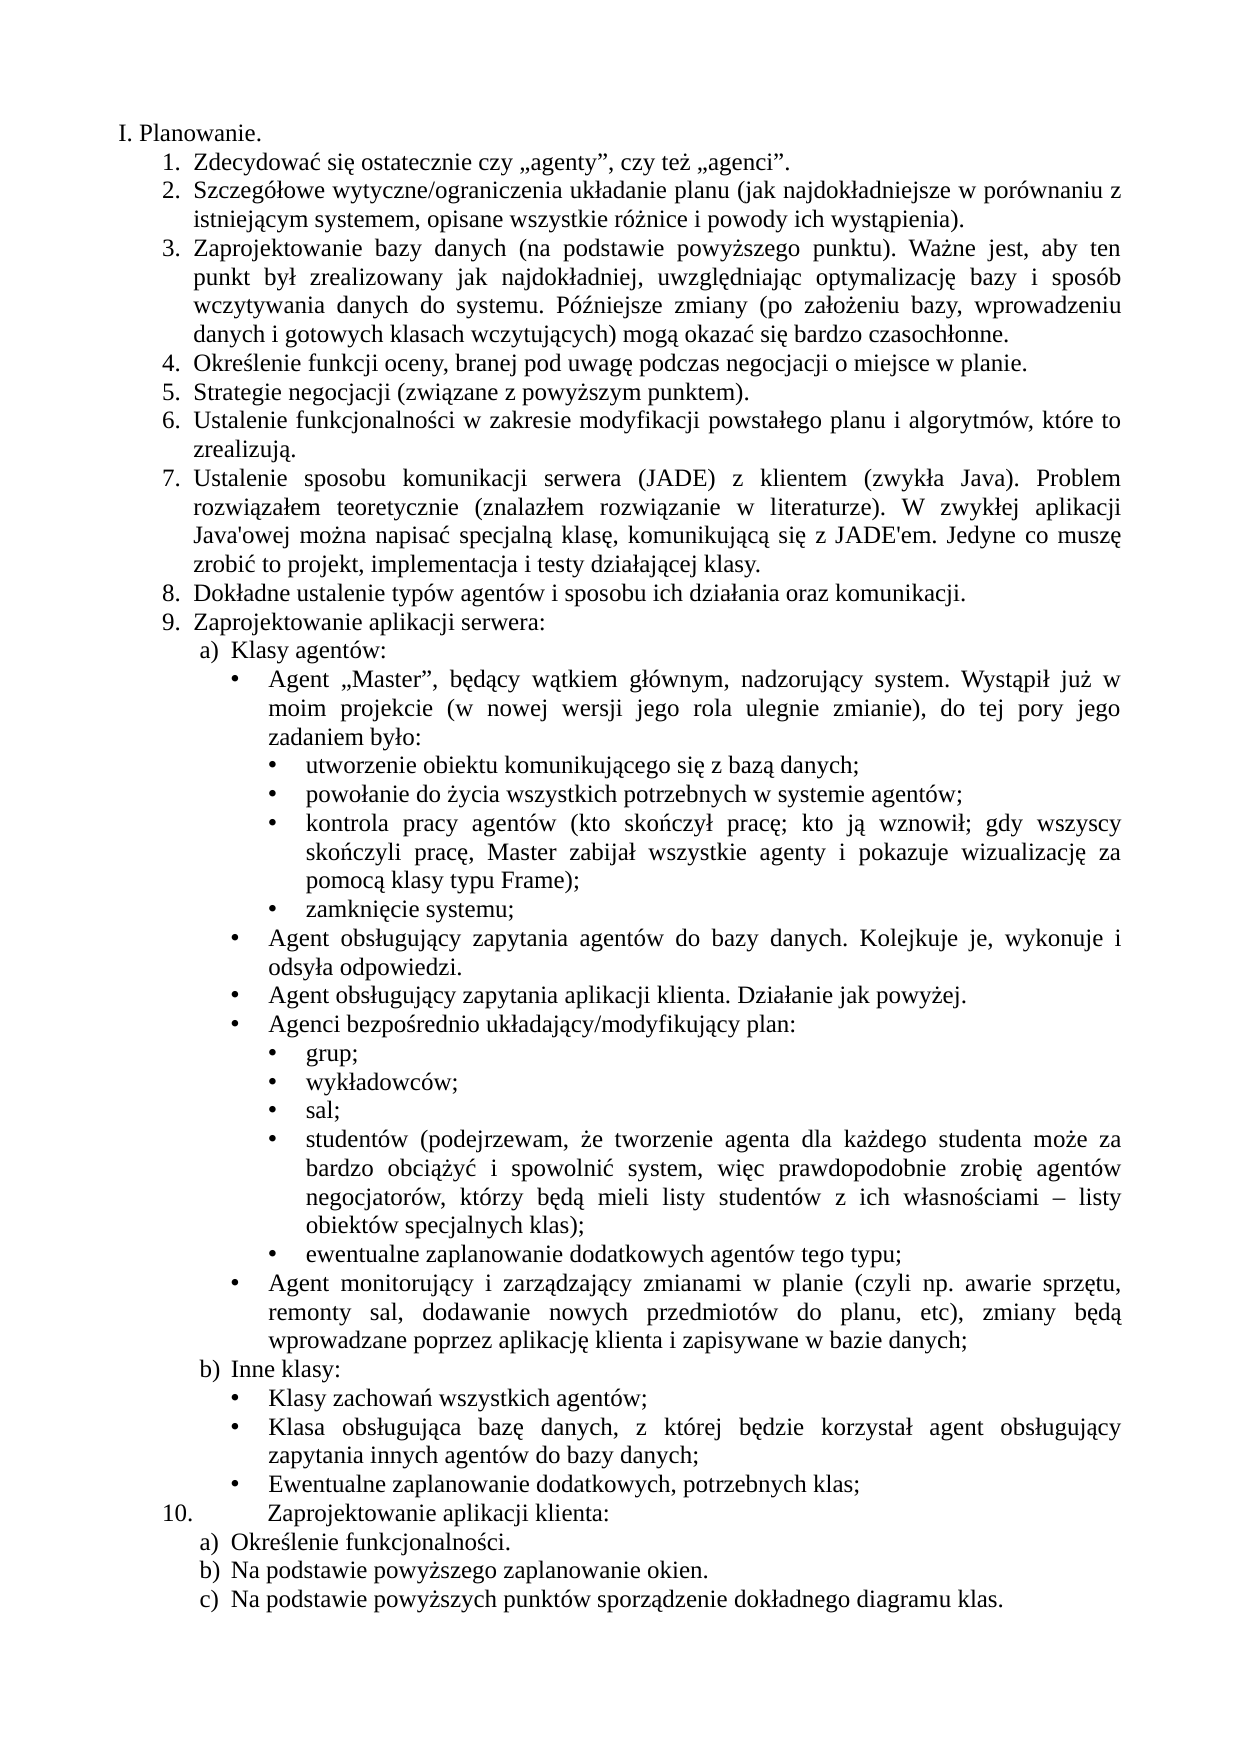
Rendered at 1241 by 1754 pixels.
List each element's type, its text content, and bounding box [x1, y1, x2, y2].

list Agent obsługujący zapytania aplikacji klienta. Działanie jak powyżej. [231, 981, 1122, 1009]
list ewentualne zaplanowanie dodatkowych agentów tego typu; [268, 1239, 1122, 1268]
list Szczegółowe wytyczne/ograniczenia układanie planu (jak najdokładniejsze w porównaniu z istniejącym systemem, opisane wszystkie różnice i powody ich wystąpienia). [156, 176, 1122, 233]
list Klasa obsługująca bazę danych, z której będzie korzystał agent obsługujący zapytania innych agentów do bazy danych; [231, 1412, 1122, 1469]
list Na podstawie powyższych punktów sporządzenie dokładnego diagramu klas. [193, 1584, 1122, 1613]
list Dokładne ustalenie typów agentów i sposobu ich działania oraz komunikacji. [156, 578, 1122, 607]
list Ustalenie funkcjonalności w zakresie modyfikacji powstałego planu i algorytmów, które to zrealizują. [156, 406, 1122, 463]
list wykładowców; [268, 1067, 1122, 1096]
list Klasy zachowań wszystkich agentów; [231, 1383, 1122, 1412]
list Klasy agentów: [193, 636, 1122, 664]
list Agenci bezpośrednio układający/modyfikujący plan: [231, 1009, 1122, 1038]
list Określenie funkcji oceny, branej pod uwagę podczas negocjacji o miejsce w planie. [156, 348, 1122, 377]
list grup; [268, 1038, 1122, 1067]
list kontrola pracy agentów (kto skończył pracę; kto ją wznowił; gdy wszyscy skończyli pracę, Master zabijał wszystkie agenty i pokazuje wizualizację za pomocą klasy typu Frame); [268, 808, 1122, 894]
list Zaprojektowanie bazy danych (na podstawie powyższego punktu). Ważne jest, aby ten punkt był zrealizowany jak najdokładniej, uwzględniając optymalizację bazy i sposób wczytywania danych do systemu. Późniejsze zmiany (po założeniu bazy, wprowadzeniu danych i gotowych klasach wczytujących) mogą okazać się bardzo czasochłonne. [156, 233, 1122, 348]
list Inne klasy: [193, 1354, 1122, 1383]
list Agent obsługujący zapytania agentów do bazy danych. Kolejkuje je, wykonuje i odsyła odpowiedzi. [231, 923, 1122, 981]
list powołanie do życia wszystkich potrzebnych w systemie agentów; [268, 779, 1122, 808]
list Ustalenie sposobu komunikacji serwera (JADE) z klientem (zwykła Java). Problem rozwiązałem teoretycznie (znalazłem rozwiązanie w literaturze). W zwykłej aplikacji Java'owej można napisać specjalną klasę, komunikującą się z JADE'em. Jedyne co muszę zrobić to projekt, implementacja i testy działającej klasy. [156, 463, 1122, 578]
list Określenie funkcjonalności. [193, 1527, 1122, 1556]
text I. Planowanie. [118, 118, 1122, 147]
list Strategie negocjacji (związane z powyższym punktem). [156, 377, 1122, 406]
list Agent monitorujący i zarządzający zmianami w planie (czyli np. awarie sprzętu, remonty sal, dodawanie nowych przedmiotów do planu, etc), zmiany będą wprowadzane poprzez aplikację klienta i zapisywane w bazie danych; [231, 1268, 1122, 1354]
list Na podstawie powyższego zaplanowanie okien. [193, 1556, 1122, 1584]
list Ewentualne zaplanowanie dodatkowych, potrzebnych klas; [231, 1469, 1122, 1498]
list utworzenie obiektu komunikującego się z bazą danych; [268, 751, 1122, 779]
list sal; [268, 1096, 1122, 1124]
list Zaprojektowanie aplikacji klienta: [156, 1498, 1122, 1527]
list Zaprojektowanie aplikacji serwera: [156, 607, 1122, 636]
list Zdecydować się ostatecznie czy „agenty”, czy też „agenci”. [156, 147, 1122, 176]
list studentów (podejrzewam, że tworzenie agenta dla każdego studenta może za bardzo obciążyć i spowolnić system, więc prawdopodobnie zrobię agentów negocjatorów, którzy będą mieli listy studentów z ich własnościami – listy obiektów specjalnych klas); [268, 1124, 1122, 1239]
list Agent „Master”, będący wątkiem głównym, nadzorujący system. Wystąpił już w moim projekcie (w nowej wersji jego rola ulegnie zmianie), do tej pory jego zadaniem było: [231, 664, 1122, 751]
list zamknięcie systemu; [268, 894, 1122, 923]
